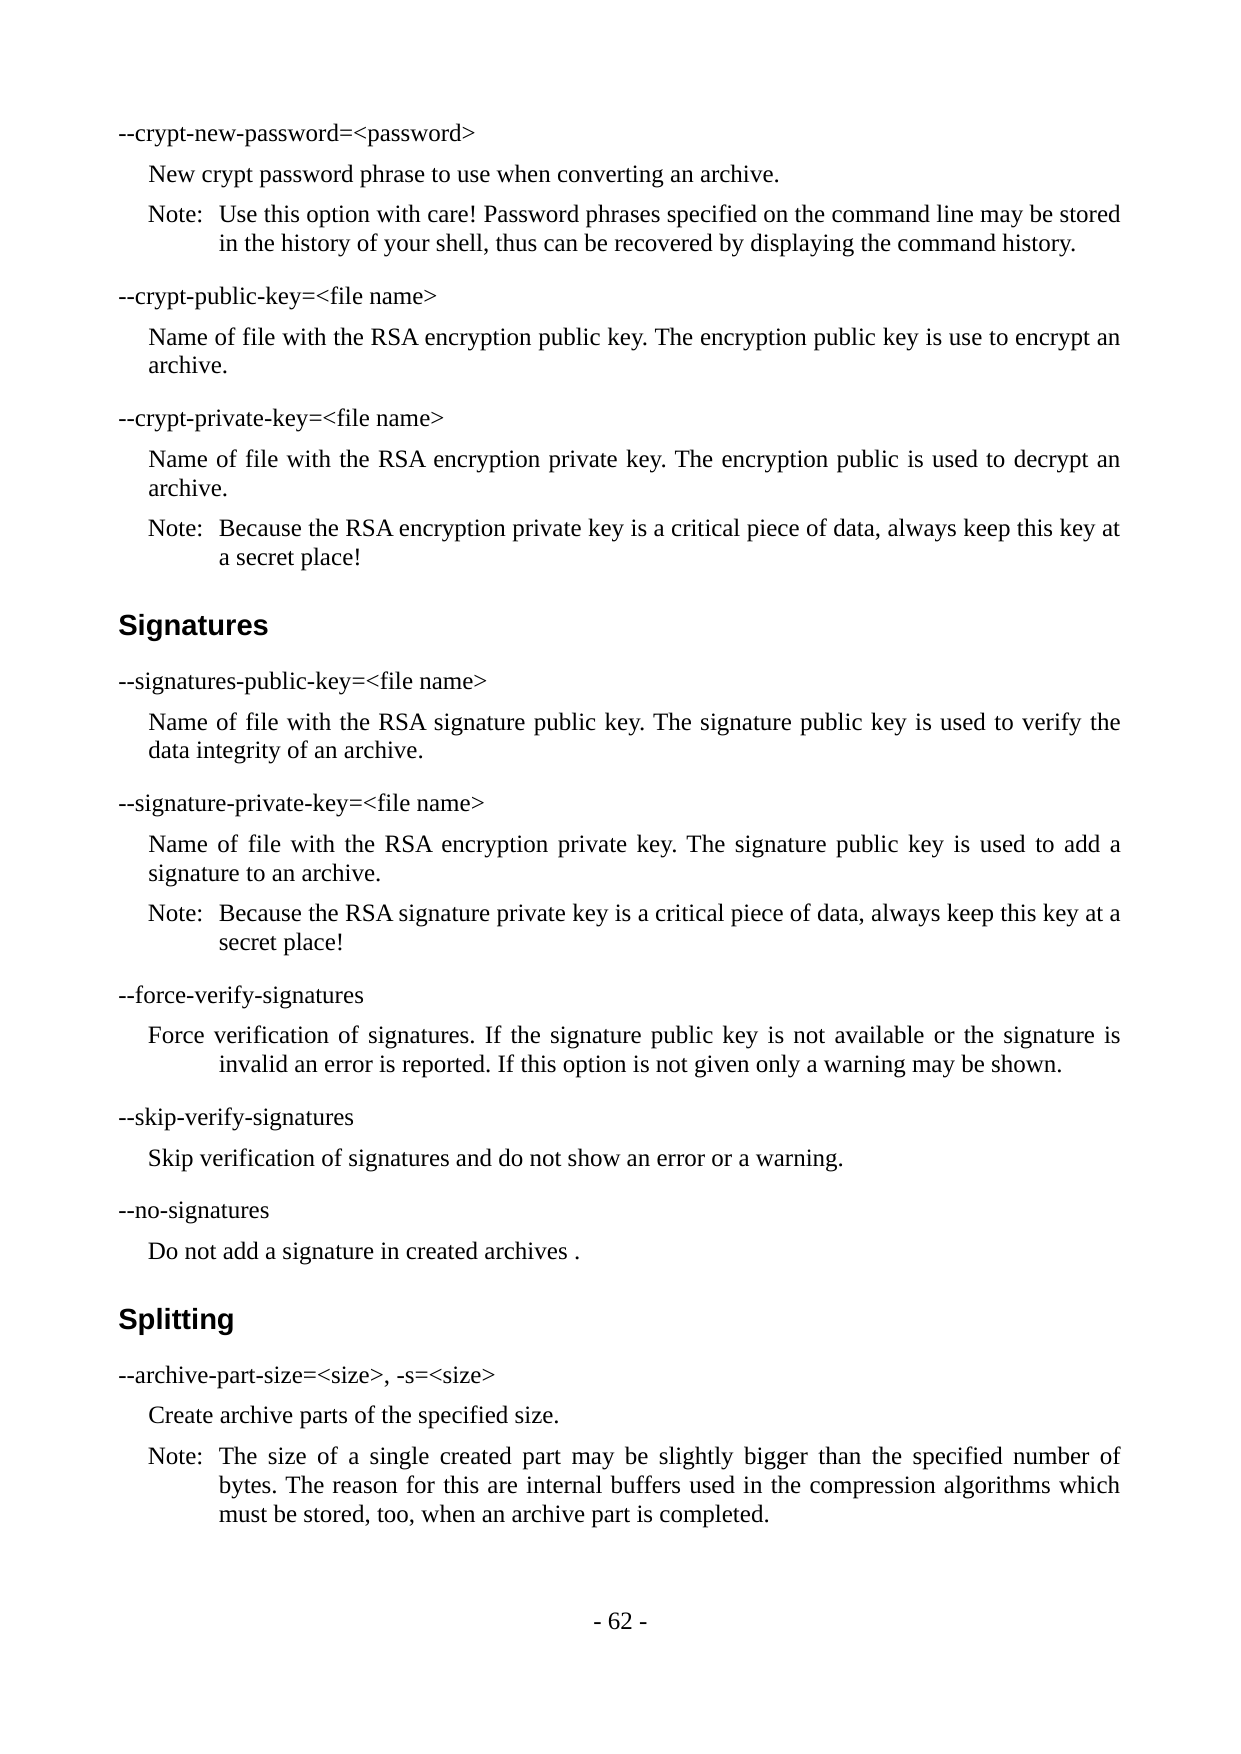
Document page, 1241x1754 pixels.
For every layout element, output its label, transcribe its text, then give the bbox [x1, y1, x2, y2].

text Note: Because the RSA signature private key is a critical piece of data, always keep this key at a secret place! [148, 898, 1122, 956]
title --signature-private-key=<file name> [118, 788, 1122, 817]
text Create archive parts of the specified size. [148, 1401, 1122, 1429]
text New crypt password phrase to use when converting an archive. [148, 159, 1122, 188]
text Name of file with the RSA signature public key. The signature public key is used to verify the data integrity of an archive. [148, 707, 1122, 764]
title --signatures-public-key=<file name> [118, 666, 1122, 695]
title --crypt-public-key=<file name> [118, 281, 1122, 310]
text Do not add a signature in created archives . [148, 1236, 1122, 1265]
title --skip-verify-signatures [118, 1102, 1122, 1131]
title --no-signatures [118, 1195, 1122, 1224]
text Name of file with the RSA encryption public key. The encryption public key is use to encrypt an archive. [148, 322, 1122, 379]
text Name of file with the RSA encryption private key. The encryption public is used to decrypt an archive. [148, 444, 1122, 501]
title --force-verify-signatures [118, 980, 1122, 1008]
text Note: The size of a single created part may be slightly bigger than the specified number of bytes. The reason for this are internal buffers used in the compression algorithms which must be stored, too, when an archive part is completed. [148, 1441, 1122, 1528]
text Skip verification of signatures and do not show an error or a warning. [148, 1143, 1122, 1171]
subtitle Signatures [118, 608, 1122, 641]
text Force verification of signatures. If the signature public key is not available or the signature is invalid an error is reported. If this option is not given only a warning may be shown. [148, 1021, 1122, 1078]
text Name of file with the RSA encryption private key. The signature public key is used to add a signature to an archive. [148, 829, 1122, 886]
subtitle Splitting [118, 1302, 1122, 1335]
text Note: Because the RSA encryption private key is a critical piece of data, always keep this key at a secret place! [148, 513, 1122, 571]
text Note: Use this option with care! Password phrases specified on the command line may be stored in the history of your shell, thus can be recovered by displaying the command history. [148, 199, 1122, 257]
title --crypt-private-key=<file name> [118, 403, 1122, 432]
title --crypt-new-password=<password> [118, 118, 1122, 147]
title --archive-part-size=<size>, -s=<size> [118, 1360, 1122, 1389]
